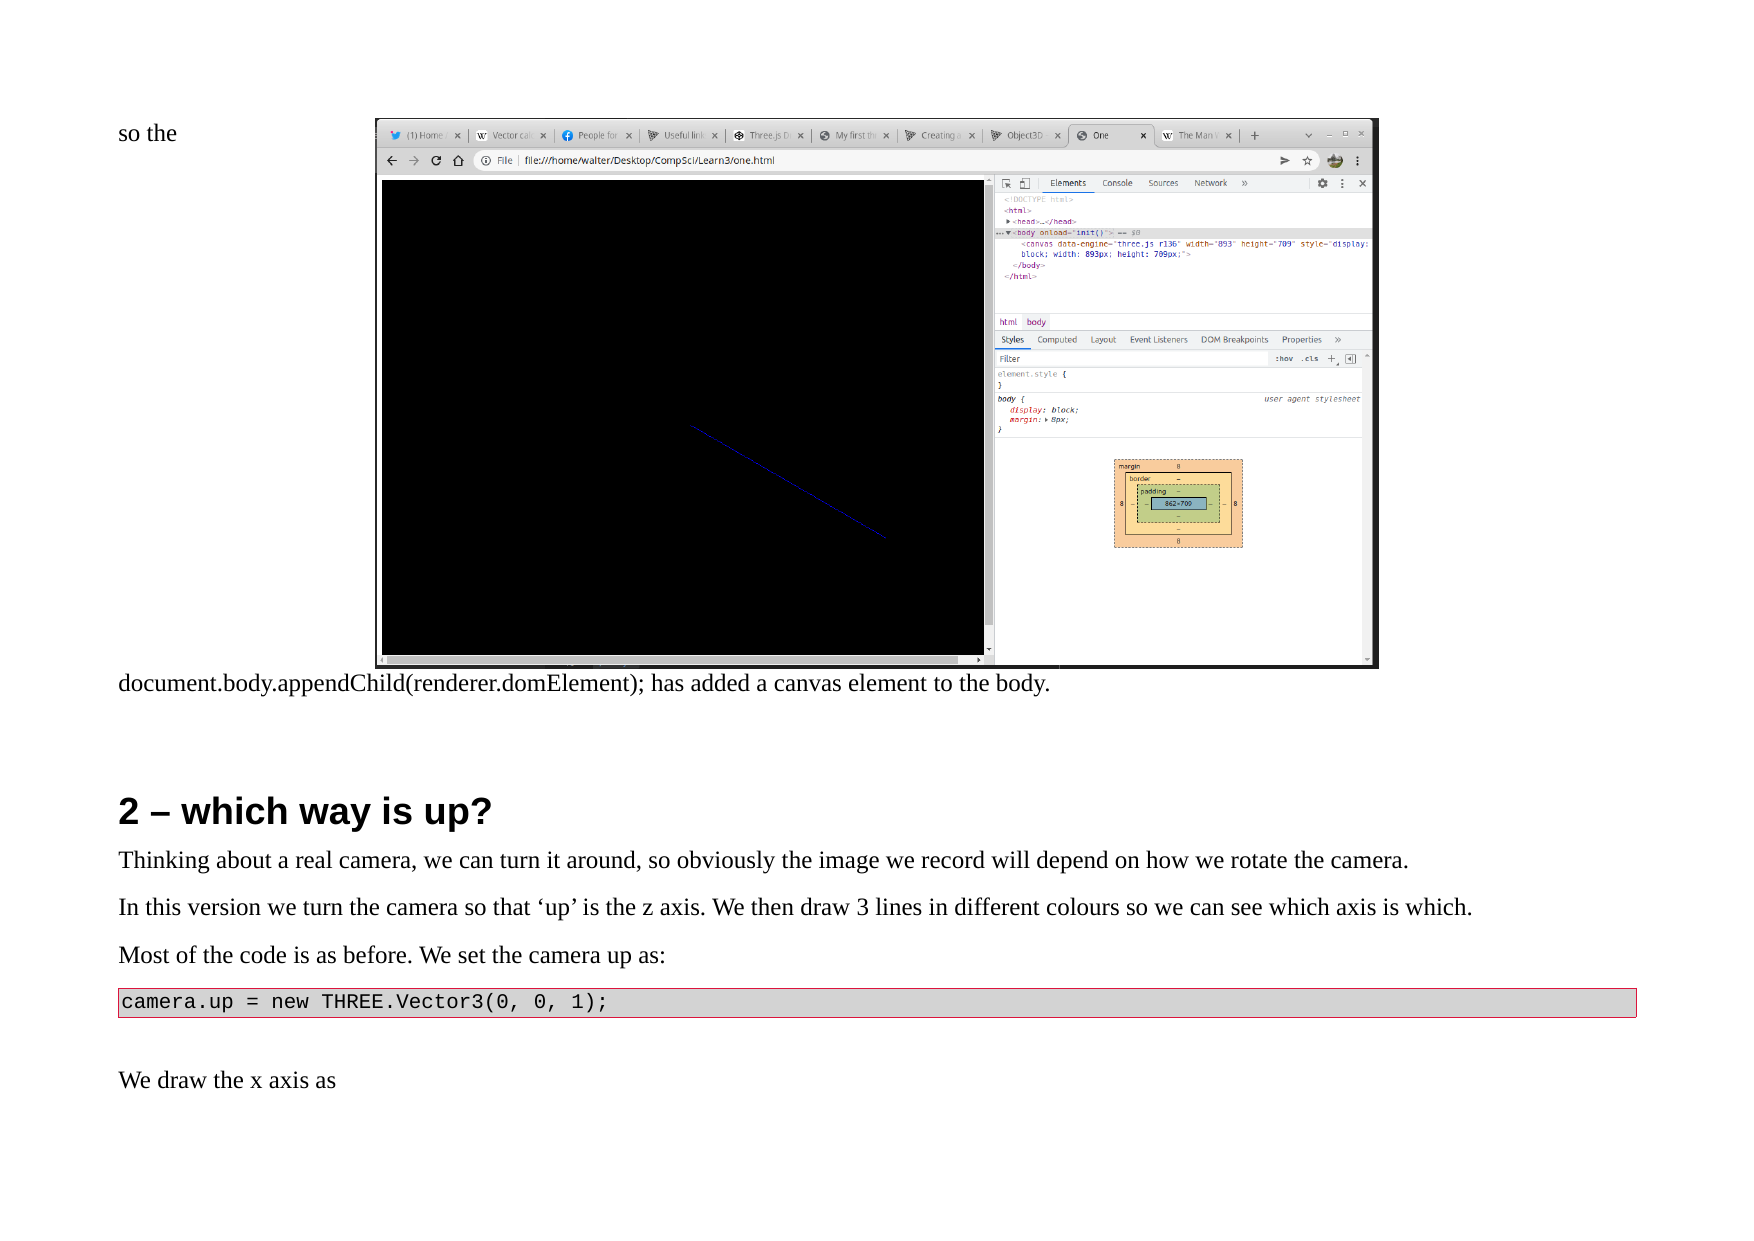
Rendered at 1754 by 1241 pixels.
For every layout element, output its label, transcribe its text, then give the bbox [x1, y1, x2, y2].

text In this version we turn the camera so that ‘up’ is the z axis. We then draw 3 lines in different colours so we can see which axis is which. [118, 892, 1636, 921]
text Thinking about a real camera, we can turn it around, so obviously the image we record will depend on how we rotate the camera. [118, 845, 1636, 873]
text so the document.body.appendChild(renderer.domElement); has added a canvas element to the body. [118, 118, 1636, 697]
picture [375, 118, 1379, 669]
text camera.up = new THREE.Vector3(0, 0, 1); [119, 989, 1636, 1017]
text We draw the x axis as [118, 1065, 1636, 1094]
text Most of the code is as before. We set the camera up as: [118, 940, 1636, 969]
subtitle 2 – which way is up? [118, 789, 1636, 832]
